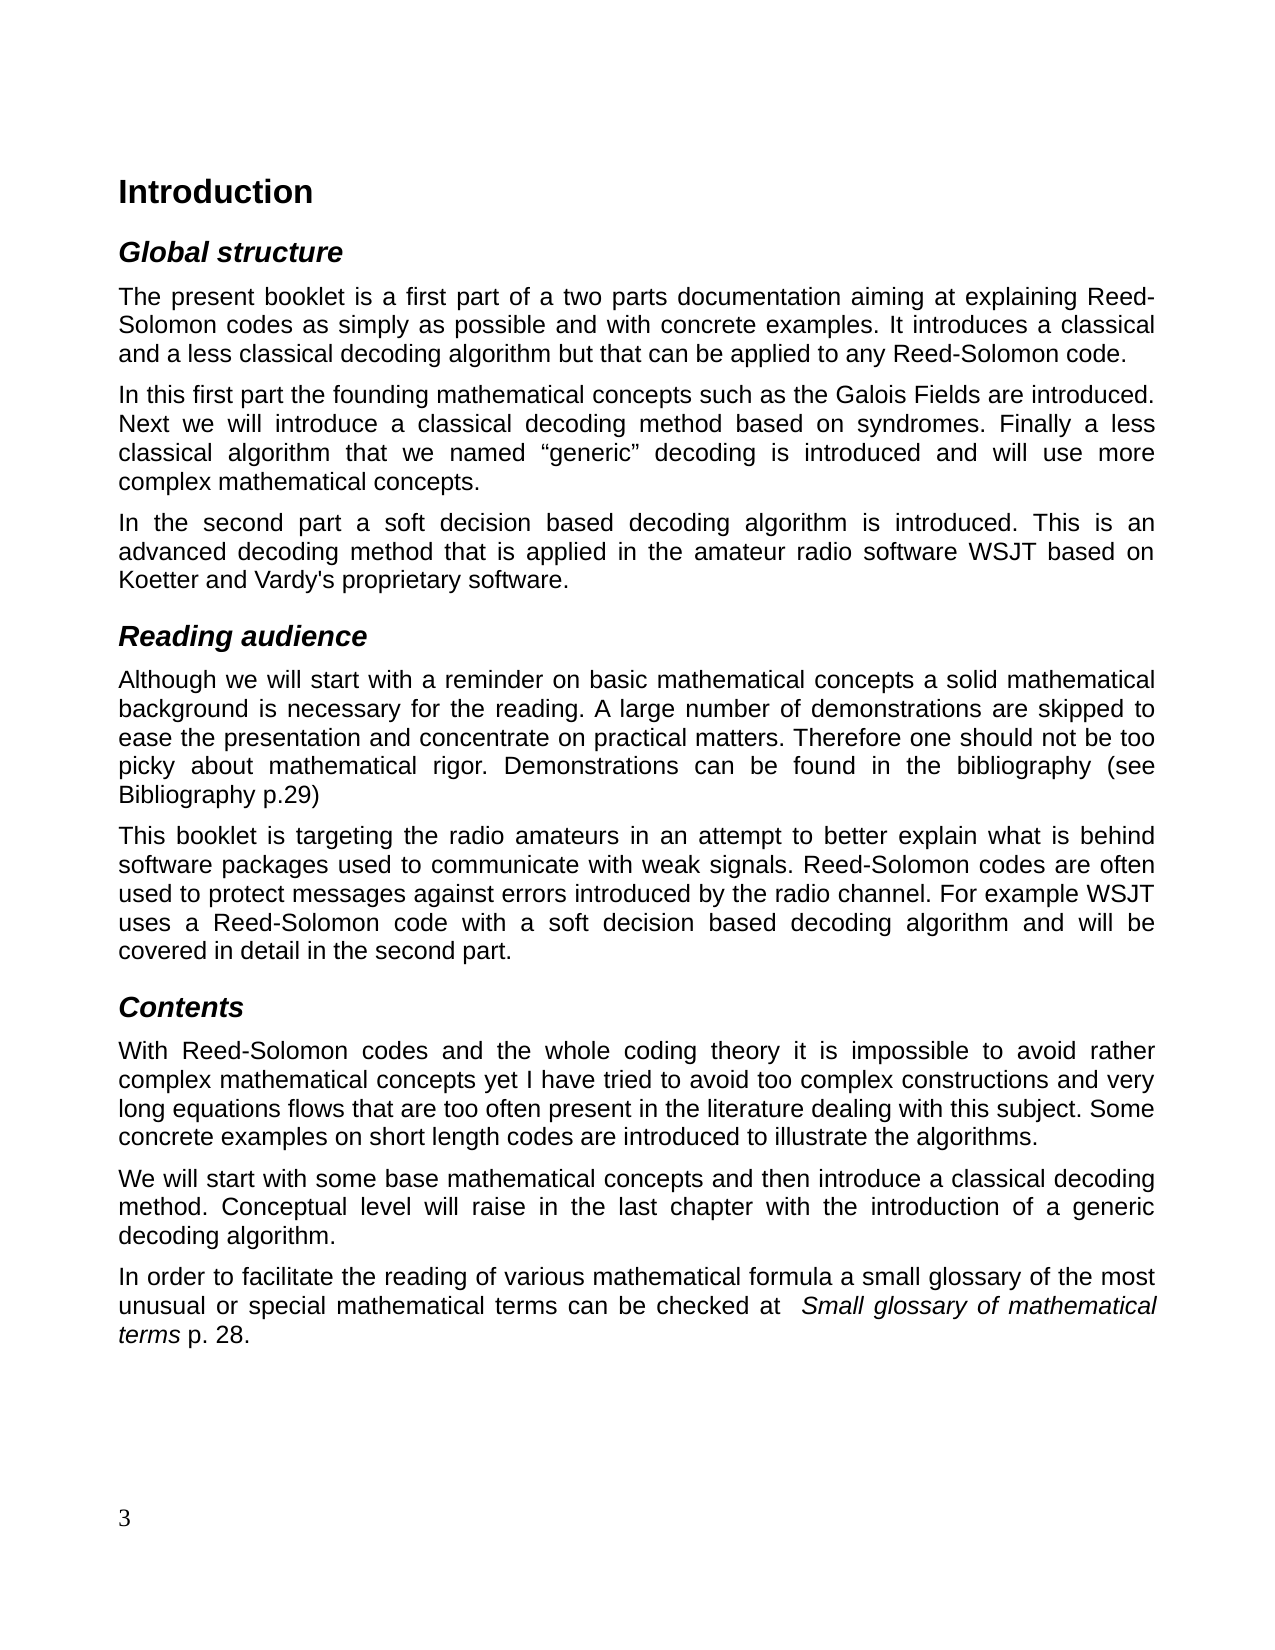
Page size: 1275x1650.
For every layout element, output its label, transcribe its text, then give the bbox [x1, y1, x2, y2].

text The present booklet is a first part of a two parts documentation aiming at explaining Reed-Solomon codes as simply as possible and with concrete examples. It introduces a classical and a less classical decoding algorithm but that can be applied to any Reed-Solomon code. [118, 282, 1157, 368]
subtitle Reading audience [118, 619, 1157, 653]
text In order to facilitate the reading of various mathematical formula a small glossary of the most unusual or special mathematical terms can be checked at Small glossary of mathematical terms p. 27. [118, 1262, 1157, 1349]
text Although we will start with a reminder on basic mathematical concepts a solid mathematical background is necessary for the reading. A large number of demonstrations are skipped to ease the presentation and concentrate on practical matters. Therefore one should not be too picky about mathematical rigor. Demonstrations can be found in the bibliography (see Bibliography p.28) [118, 665, 1157, 809]
text With Reed-Solomon codes and the whole coding theory it is impossible to avoid rather complex mathematical concepts yet I have tried to avoid too complex constructions and very long equations flows that are too often present in the literature dealing with this subject. Some concrete examples on short length codes are introduced to illustrate the algorithms. [118, 1036, 1157, 1151]
subtitle Global structure [118, 236, 1157, 269]
text In this first part the founding mathematical concepts such as the Galois Fields are introduced. Next we will introduce a classical decoding method based on syndromes. Finally a less classical algorithm that we named “generic” decoding is introduced and will use more complex mathematical concepts. [118, 380, 1157, 495]
text We will start with some base mathematical concepts and then introduce a classical decoding method. Conceptual level will raise in the last chapter with the introduction of a generic decoding algorithm. [118, 1164, 1157, 1250]
text This booklet is targeting the radio amateurs in an attempt to better explain what is behind software packages used to communicate with weak signals. Reed-Solomon codes are often used to protect messages against errors introduced by the radio channel. For example WSJT uses a Reed-Solomon code with a soft decision based decoding algorithm and will be covered in detail in the second part. [118, 821, 1157, 965]
text In the second part a soft decision based decoding algorithm is introduced. This is an advanced decoding method that is applied in the amateur radio software WSJT based on Koetter and Vardy's proprietary software. [118, 508, 1157, 594]
subtitle Introduction [118, 172, 1157, 211]
subtitle Contents [118, 990, 1157, 1024]
